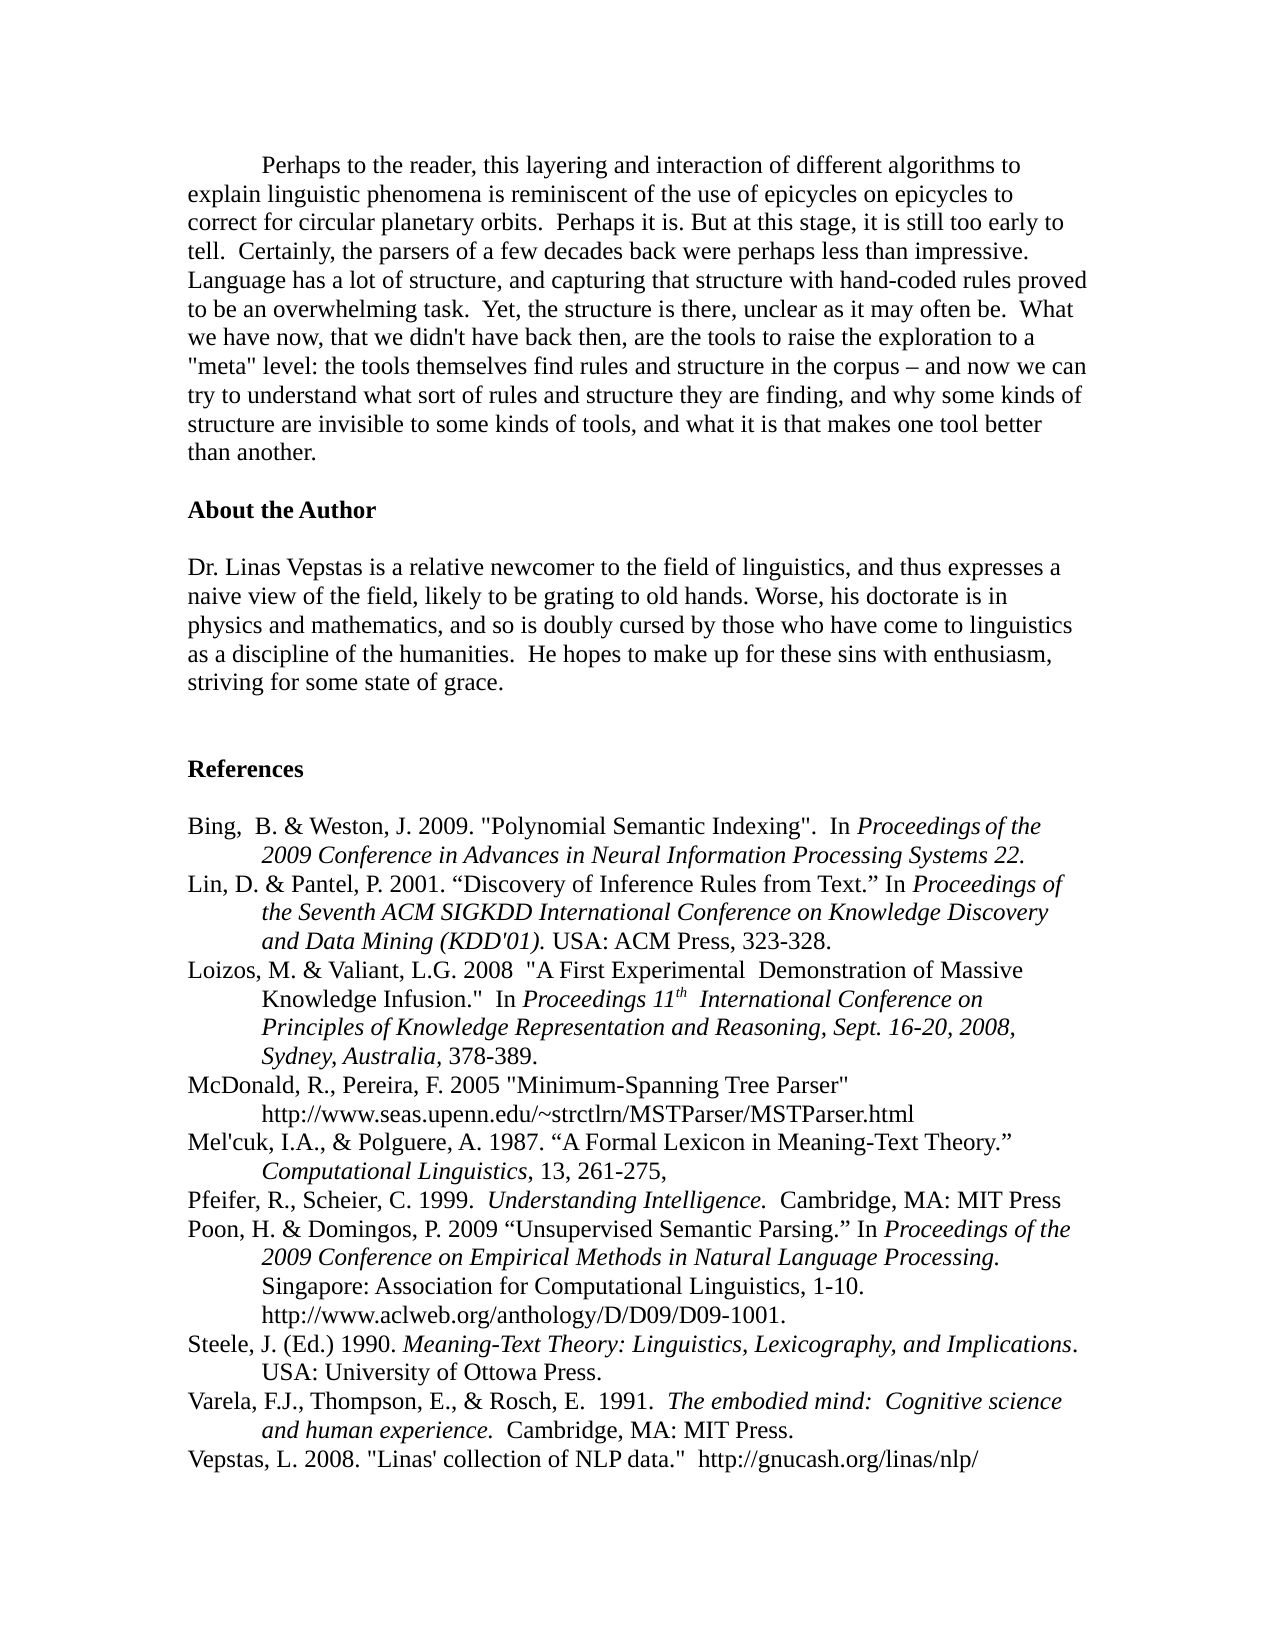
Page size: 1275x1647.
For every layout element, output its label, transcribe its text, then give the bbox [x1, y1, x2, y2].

text About the Author [187, 495, 1087, 524]
text Dr. Linas Vepstas is a relative newcomer to the field of linguistics, and thus expresses a naive view of the field, likely to be grating to old hands. Worse, his doctorate is in physics and mathematics, and so is doubly cursed by those who have come to linguistics as a discipline of the humanities. He hopes to make up for these sins with enthusiasm, striving for some state of grace. [187, 552, 1087, 696]
text McDonald, R., Pereira, F. 2005 "Minimum-Spanning Tree Parser" http://www.seas.upenn.edu/~strctlrn/MSTParser/MSTParser.html [187, 1070, 1087, 1127]
text Loizos, M. & Valiant, L.G. 2008 "A First Experimental Demonstration of Massive Knowledge Infusion." In Proceedings 11th International Conference on Principles of Knowledge Representation and Reasoning, Sept. 16-20, 2008, Sydney, Australia, 378-389. [187, 955, 1087, 1070]
text Perhaps to the reader, this layering and interaction of different algorithms to explain linguistic phenomena is reminiscent of the use of epicycles on epicycles to correct for circular planetary orbits. Perhaps it is. But at this stage, it is still too early to tell. Certainly, the parsers of a few decades back were perhaps less than impressive. Language has a lot of structure, and capturing that structure with hand-coded rules proved to be an overwhelming task. Yet, the structure is there, unclear as it may often be. What we have now, that we didn't have back then, are the tools to raise the exploration to a "meta" level: the tools themselves find rules and structure in the corpus – and now we can try to understand what sort of rules and structure they are finding, and why some kinds of structure are invisible to some kinds of tools, and what it is that makes one tool better than another. [187, 150, 1087, 466]
text Poon, H. & Domingos, P. 2009 “Unsupervised Semantic Parsing.” In Proceedings of the 2009 Conference on Empirical Methods in Natural Language Processing. Singapore: Association for Computational Linguistics, 1-10. http://www.aclweb.org/anthology/D/D09/D09-1001. [187, 1214, 1087, 1329]
text Lin, D. & Pantel, P. 2001. “Discovery of Inference Rules from Text.” In Proceedings of the Seventh ACM SIGKDD International Conference on Knowledge Discovery and Data Mining (KDD'01). USA: ACM Press, 323-328. [187, 869, 1087, 955]
text References [187, 754, 1087, 782]
text Steele, J. (Ed.) 1990. Meaning-Text Theory: Linguistics, Lexicography, and Implications. USA: University of Ottowa Press. [187, 1329, 1087, 1386]
text Bing, B. & Weston, J. 2009. "Polynomial Semantic Indexing". In Proceedings of the 2009 Conference in Advances in Neural Information Processing Systems 22. [187, 811, 1087, 869]
text Varela, F.J., Thompson, E., & Rosch, E. 1991. The embodied mind: Cognitive science and human experience. Cambridge, MA: MIT Press. [187, 1386, 1087, 1444]
text Vepstas, L. 2008. "Linas' collection of NLP data." http://gnucash.org/linas/nlp/ [187, 1444, 1087, 1472]
text Pfeifer, R., Scheier, C. 1999. Understanding Intelligence. Cambridge, MA: MIT Press [187, 1185, 1087, 1214]
text Mel'cuk, I.A., & Polguere, A. 1987. “A Formal Lexicon in Meaning-Text Theory.” Computational Linguistics, 13, 261-275, [187, 1127, 1087, 1185]
